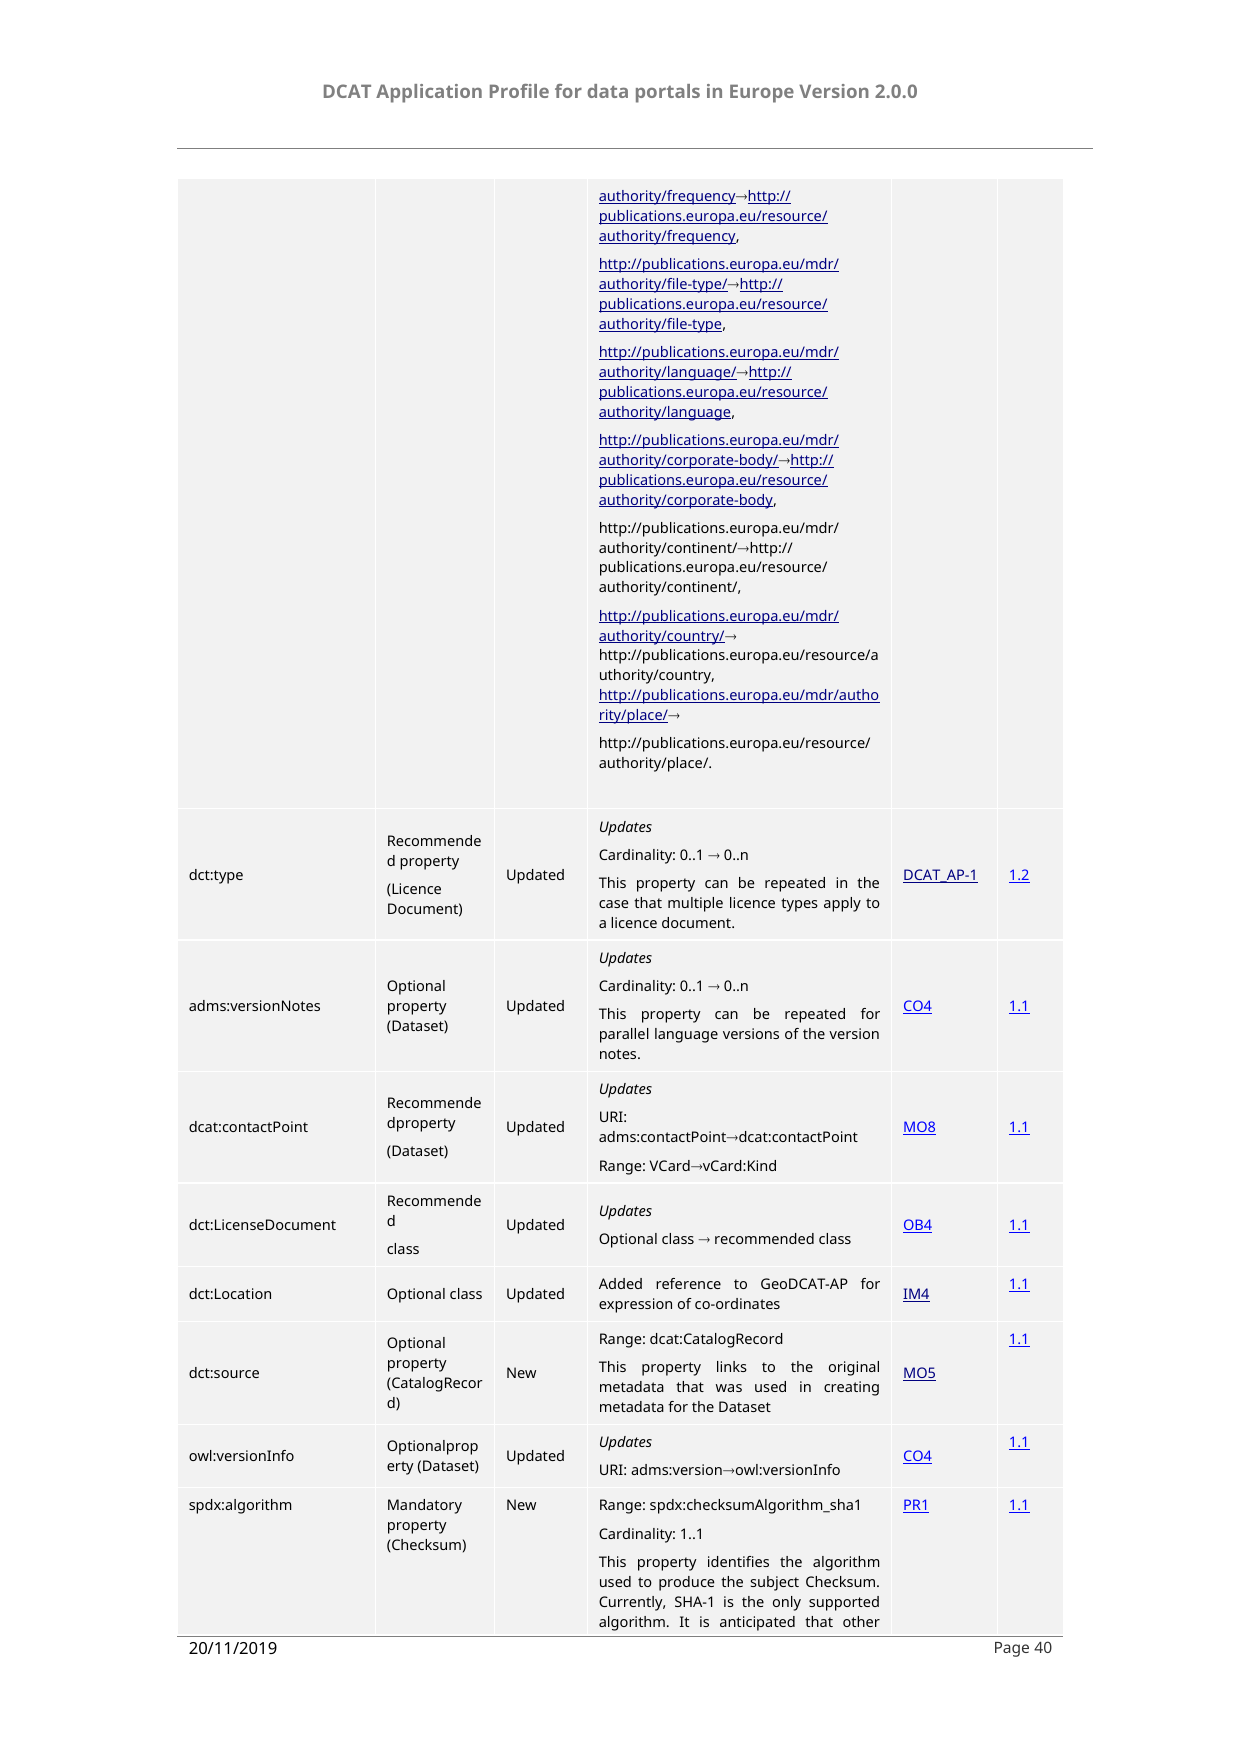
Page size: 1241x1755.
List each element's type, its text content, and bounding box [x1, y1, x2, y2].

table_cell dct:Location [178, 1267, 375, 1321]
table_cell dct:source [178, 1322, 375, 1424]
table_cell MO8 [892, 1072, 997, 1182]
table_cell dct:LicenseDocument [178, 1184, 375, 1266]
table_cell dct:type [178, 809, 375, 939]
table_cell CO4 [892, 1425, 997, 1487]
table_cell adms:versionNotes [178, 941, 375, 1071]
table_cell CO4 [892, 941, 997, 1071]
table_cell 1.1 [998, 1267, 1063, 1321]
table_cell Updates URI: adms:versionowl:versionInfo [588, 1425, 891, 1487]
table_cell Updates Cardinality: 0..1  0..n This property can be repeated for parallel language versions of the version notes. [588, 941, 891, 1071]
table_cell 1.1 [998, 941, 1063, 1071]
table_cell Recommendedproperty (Dataset) [376, 1072, 494, 1182]
table_cell spdx:algorithm [178, 1488, 375, 1634]
table_cell owl:versionInfo [178, 1425, 375, 1487]
table_cell 1.1 [998, 1184, 1063, 1266]
table_cell Updated [495, 809, 587, 939]
table_cell Optional property (CatalogRecord) [376, 1322, 494, 1424]
table_cell [998, 179, 1063, 808]
table_cell PR1 [892, 1488, 997, 1634]
table_cell [892, 179, 997, 808]
table_cell Updated [495, 1184, 587, 1266]
table_cell Range: dcat:CatalogRecord This property links to the original metadata that was used in creating metadata for the Dataset [588, 1322, 891, 1424]
table_cell Updated [495, 1072, 587, 1182]
table_cell MO5 [892, 1322, 997, 1424]
table_cell 1.1 [998, 1322, 1063, 1424]
table_cell [495, 179, 587, 808]
table_cell dcat:contactPoint [178, 1072, 375, 1182]
table_cell Recommended class [376, 1184, 494, 1266]
table_cell Optional property (Dataset) [376, 941, 494, 1071]
table_cell authority/frequencyhttp://publications.europa.eu/resource/authority/frequency, http://publications.europa.eu/mdr/authority/file-type/http://publications.europa.eu/resource/authority/file-type, http://publications.europa.eu/mdr/authority/language/http://publications.europa.eu/resource/authority/language, http://publications.europa.eu/mdr/authority/corporate-body/http://publications.europa.eu/resource/authority/corporate-body, http://publications.europa.eu/mdr/authority/continent/http://publications.europa.eu/resource/authority/continent/, http://publications.europa.eu/mdr/authority/country/ http://publications.europa.eu/resource/authority/country, http://publications.europa.eu/mdr/authority/place/ http://publications.europa.eu/resource/authority/place/. [588, 179, 891, 808]
table_cell 1.1 [998, 1488, 1063, 1634]
table_cell OB4 [892, 1184, 997, 1266]
table_cell Optional class [376, 1267, 494, 1321]
table_cell Mandatory property (Checksum) [376, 1488, 494, 1634]
table_cell 1.2 [998, 809, 1063, 939]
table_cell DCAT_AP-1 [892, 809, 997, 939]
table_cell Updated [495, 1425, 587, 1487]
table_cell Updates Cardinality: 0..1  0..n This property can be repeated in the case that multiple licence types apply to a licence document. [588, 809, 891, 939]
table_cell New [495, 1322, 587, 1424]
table_cell Updated [495, 941, 587, 1071]
table_cell IM4 [892, 1267, 997, 1321]
table_cell Optionalproperty (Dataset) [376, 1425, 494, 1487]
table_cell Added reference to GeoDCAT-AP for expression of co-ordinates [588, 1267, 891, 1321]
table_cell [178, 179, 375, 808]
table_cell 1.1 [998, 1072, 1063, 1182]
table_cell Updates URI: adms:contactPointdcat:contactPoint Range: VCardvCard:Kind [588, 1072, 891, 1182]
table_cell [376, 179, 494, 808]
table_cell New [495, 1488, 587, 1634]
table_cell Recommended property (Licence Document) [376, 809, 494, 939]
table_cell Updates Optional class  recommended class [588, 1184, 891, 1266]
table_cell Range: spdx:checksumAlgorithm_sha1 Cardinality: 1..1 This property identifies the algorithm used to produce the subject Checksum. Currently, SHA-1 is the only supported algorithm. It is anticipated that other [588, 1488, 891, 1634]
table_cell Updated [495, 1267, 587, 1321]
table_cell 1.1 [998, 1425, 1063, 1487]
